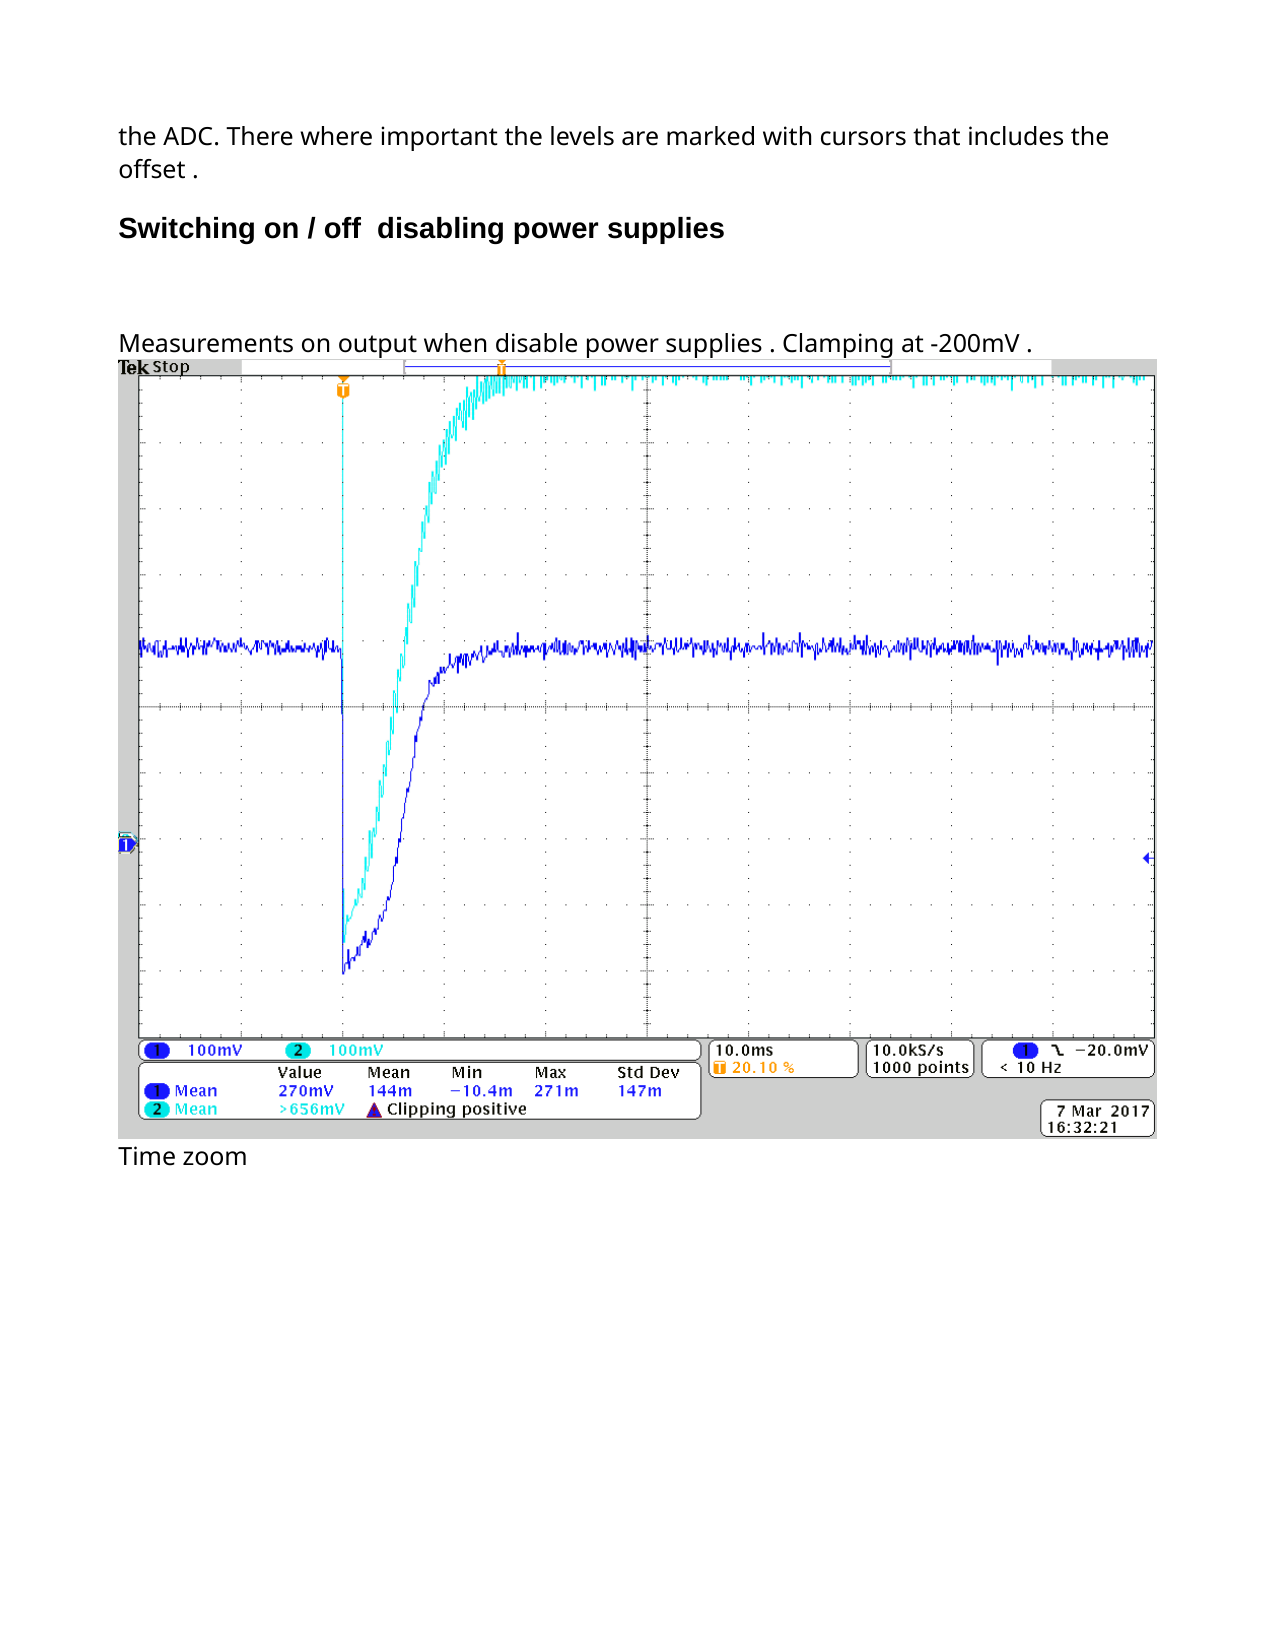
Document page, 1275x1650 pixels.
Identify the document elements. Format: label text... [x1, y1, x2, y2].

subtitle Switching on / off disabling power supplies [118, 211, 1157, 245]
text the ADC. There where important the levels are marked with cursors that includes the offset . [118, 118, 1157, 186]
picture [118, 359, 1157, 1139]
text Measurements on output when disable power supplies . Clamping at -200mV . [118, 325, 1157, 359]
text Time zoom [118, 1139, 1157, 1173]
